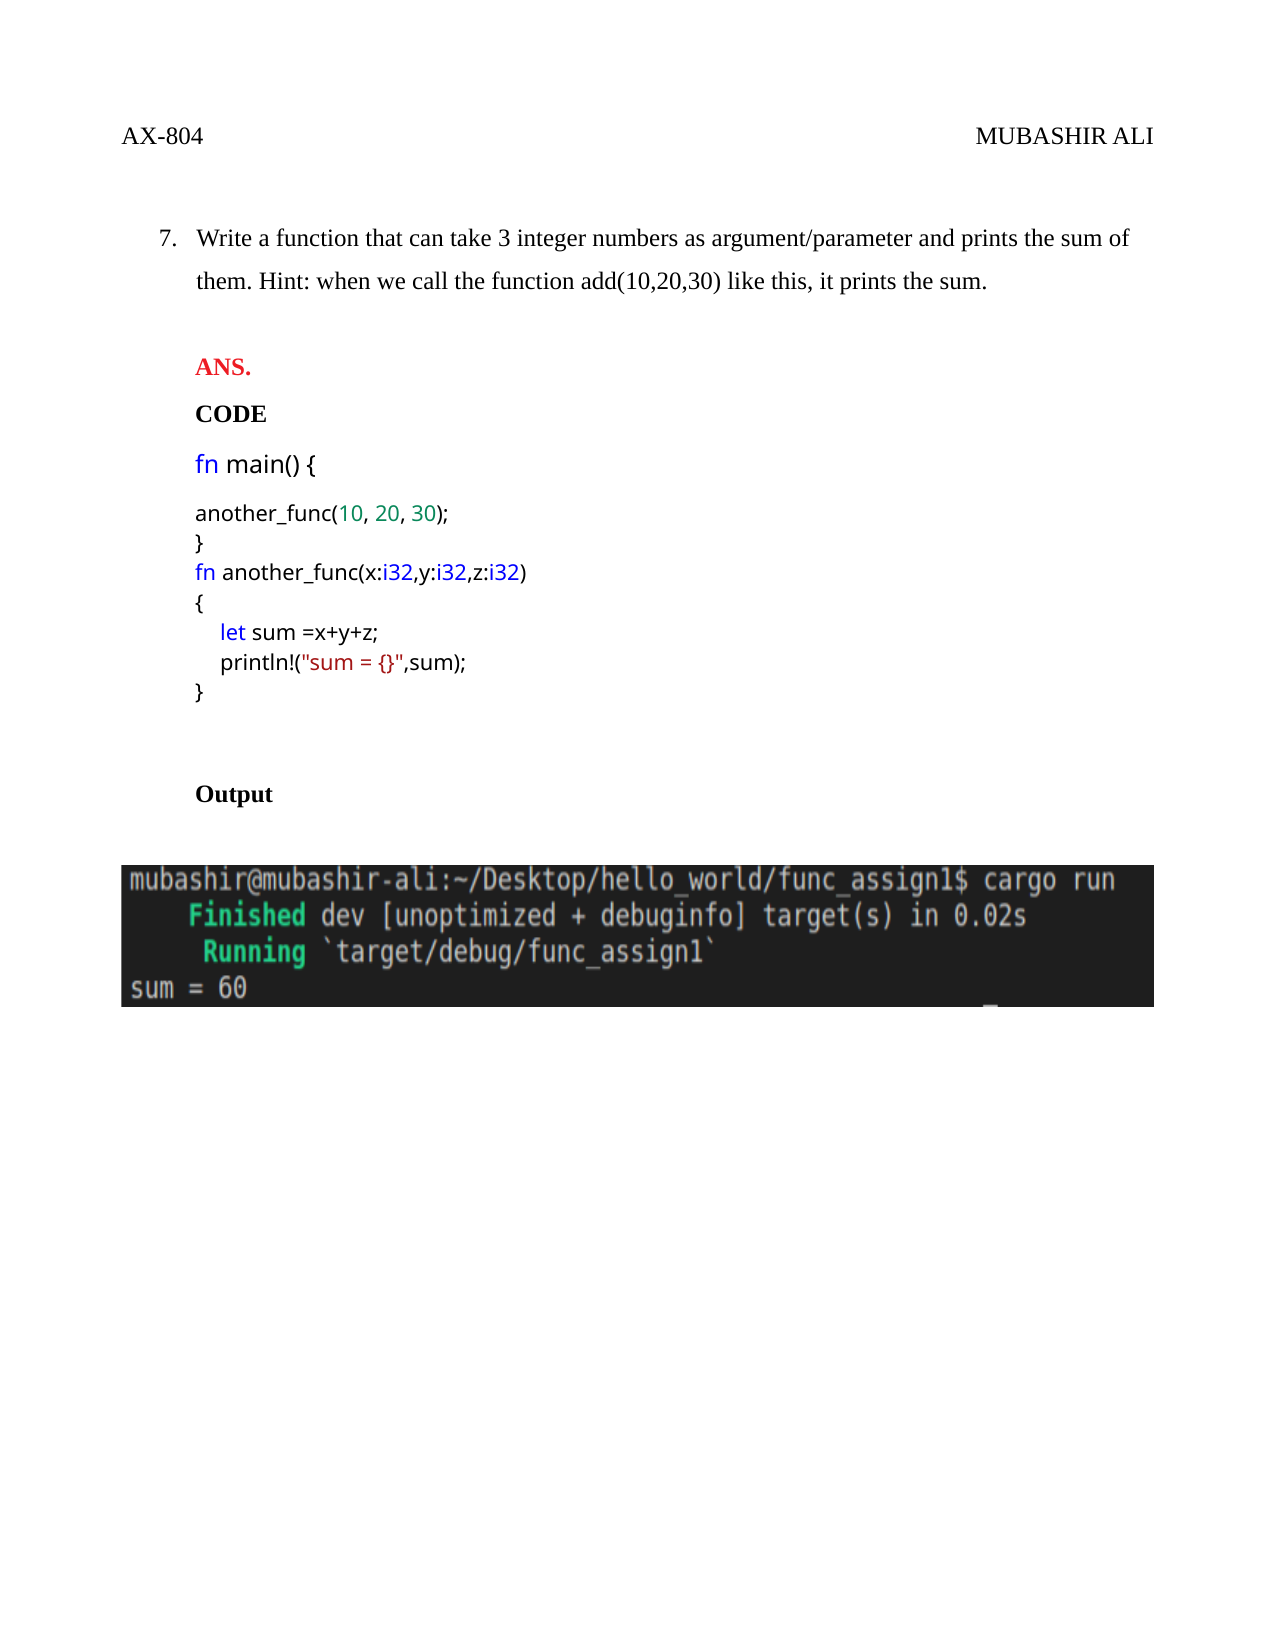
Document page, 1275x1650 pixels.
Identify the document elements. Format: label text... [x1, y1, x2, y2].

picture [121, 865, 1154, 1007]
text } [121, 676, 1154, 706]
text another_func(10, 20, 30); [121, 498, 1154, 527]
text println!("sum = {}",sum); [121, 647, 1154, 676]
text { [121, 587, 1154, 617]
text fn another_func(x:i32,y:i32,z:i32) [121, 557, 1154, 587]
text } [121, 527, 1154, 557]
text let sum =x+y+z; [121, 617, 1154, 647]
text fn main() { [121, 447, 1154, 481]
text ANS. [121, 352, 1154, 381]
list Write a function that can take 3 integer numbers as argument/parameter and prints the sum of them. Hint: when we call the function add(10,20,30) like this, it prints the sum. [159, 223, 1154, 295]
text CODE [121, 396, 1154, 429]
text Output [121, 779, 1154, 808]
